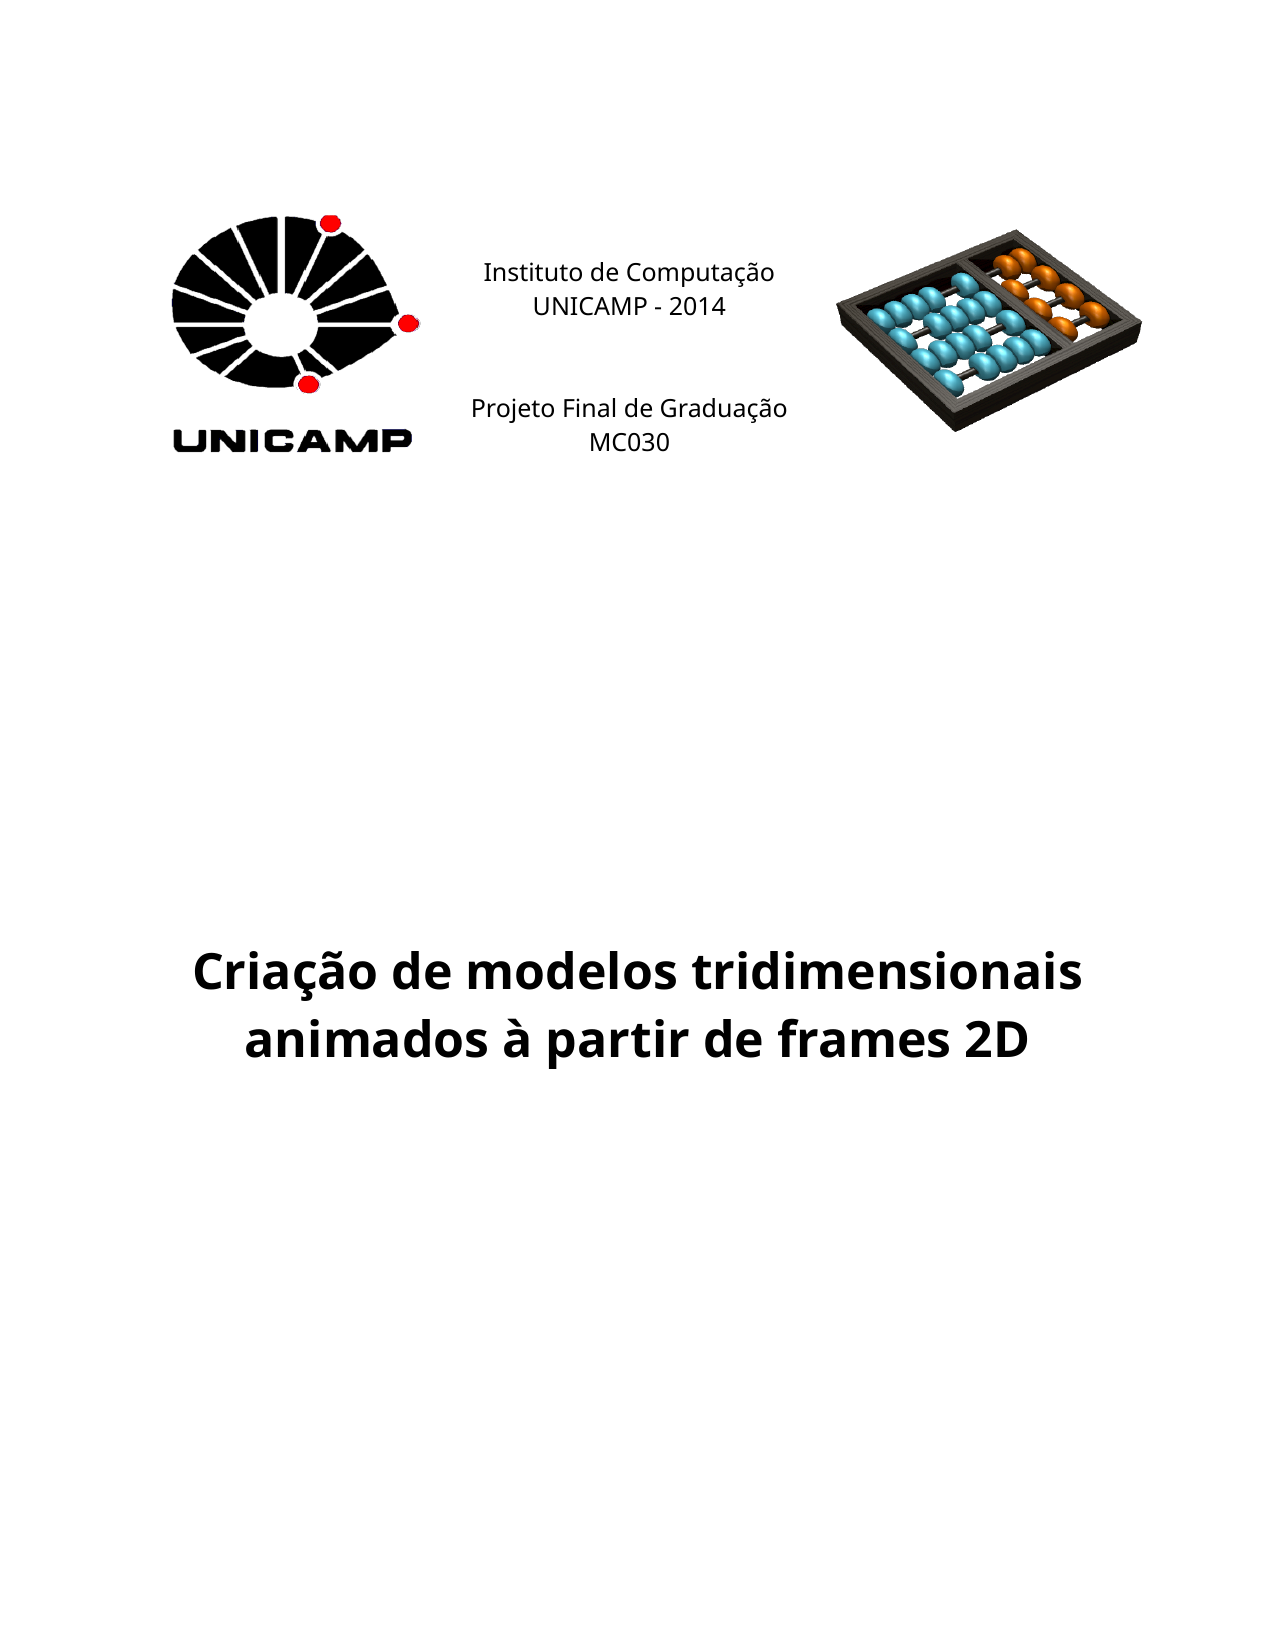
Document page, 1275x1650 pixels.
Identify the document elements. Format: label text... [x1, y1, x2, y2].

text Projeto Final de Graduação [440, 391, 818, 425]
text UNICAMP - 2014 [440, 288, 818, 322]
picture [818, 207, 1157, 468]
text [118, 425, 126, 459]
text Instituto de Computação [440, 254, 818, 288]
picture [126, 210, 440, 464]
text Criação de modelos tridimensionais animados à partir de frames 2D [118, 936, 1157, 1072]
text MC030 [440, 425, 818, 459]
